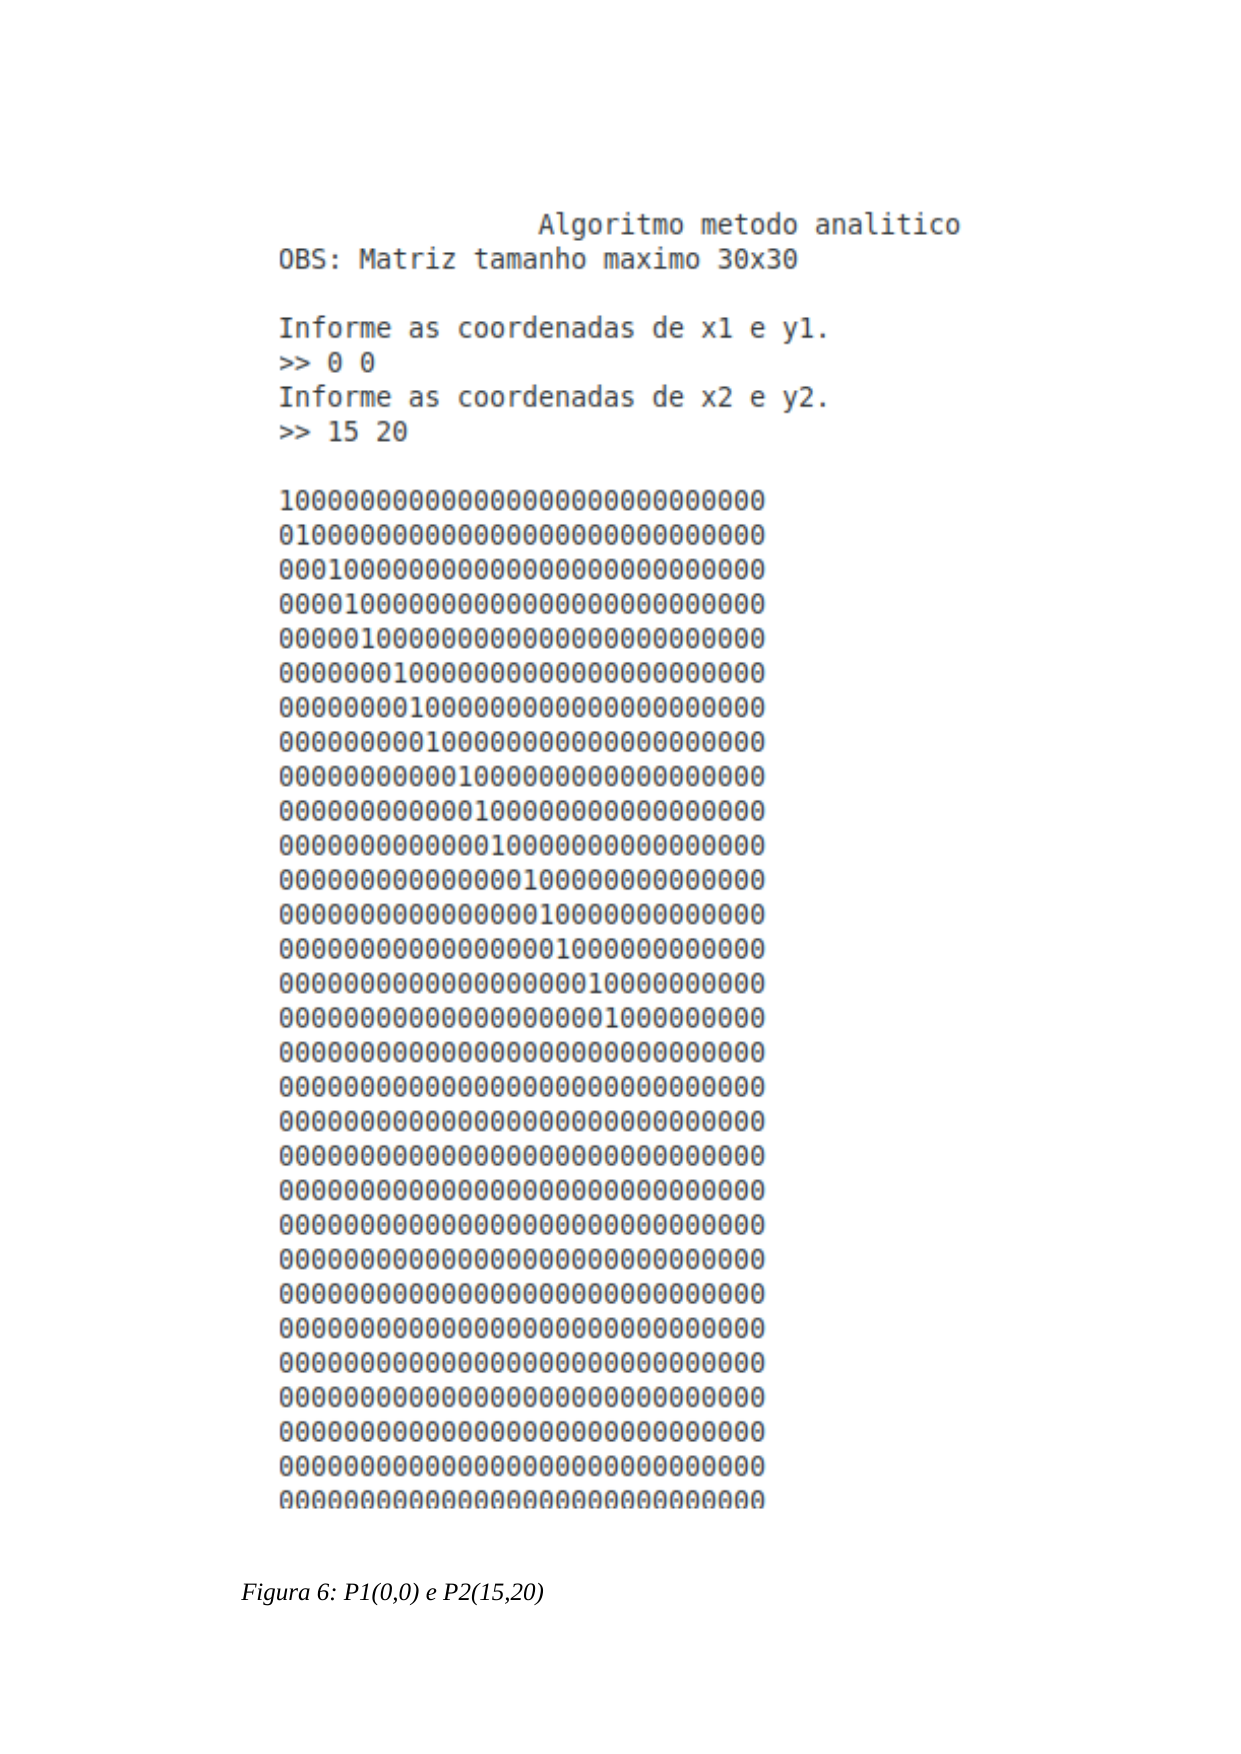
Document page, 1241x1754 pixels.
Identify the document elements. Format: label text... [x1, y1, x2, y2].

text Figura 6: P1(0,0) e P2(15,20) [241, 1578, 999, 1606]
picture [241, 178, 1000, 1578]
